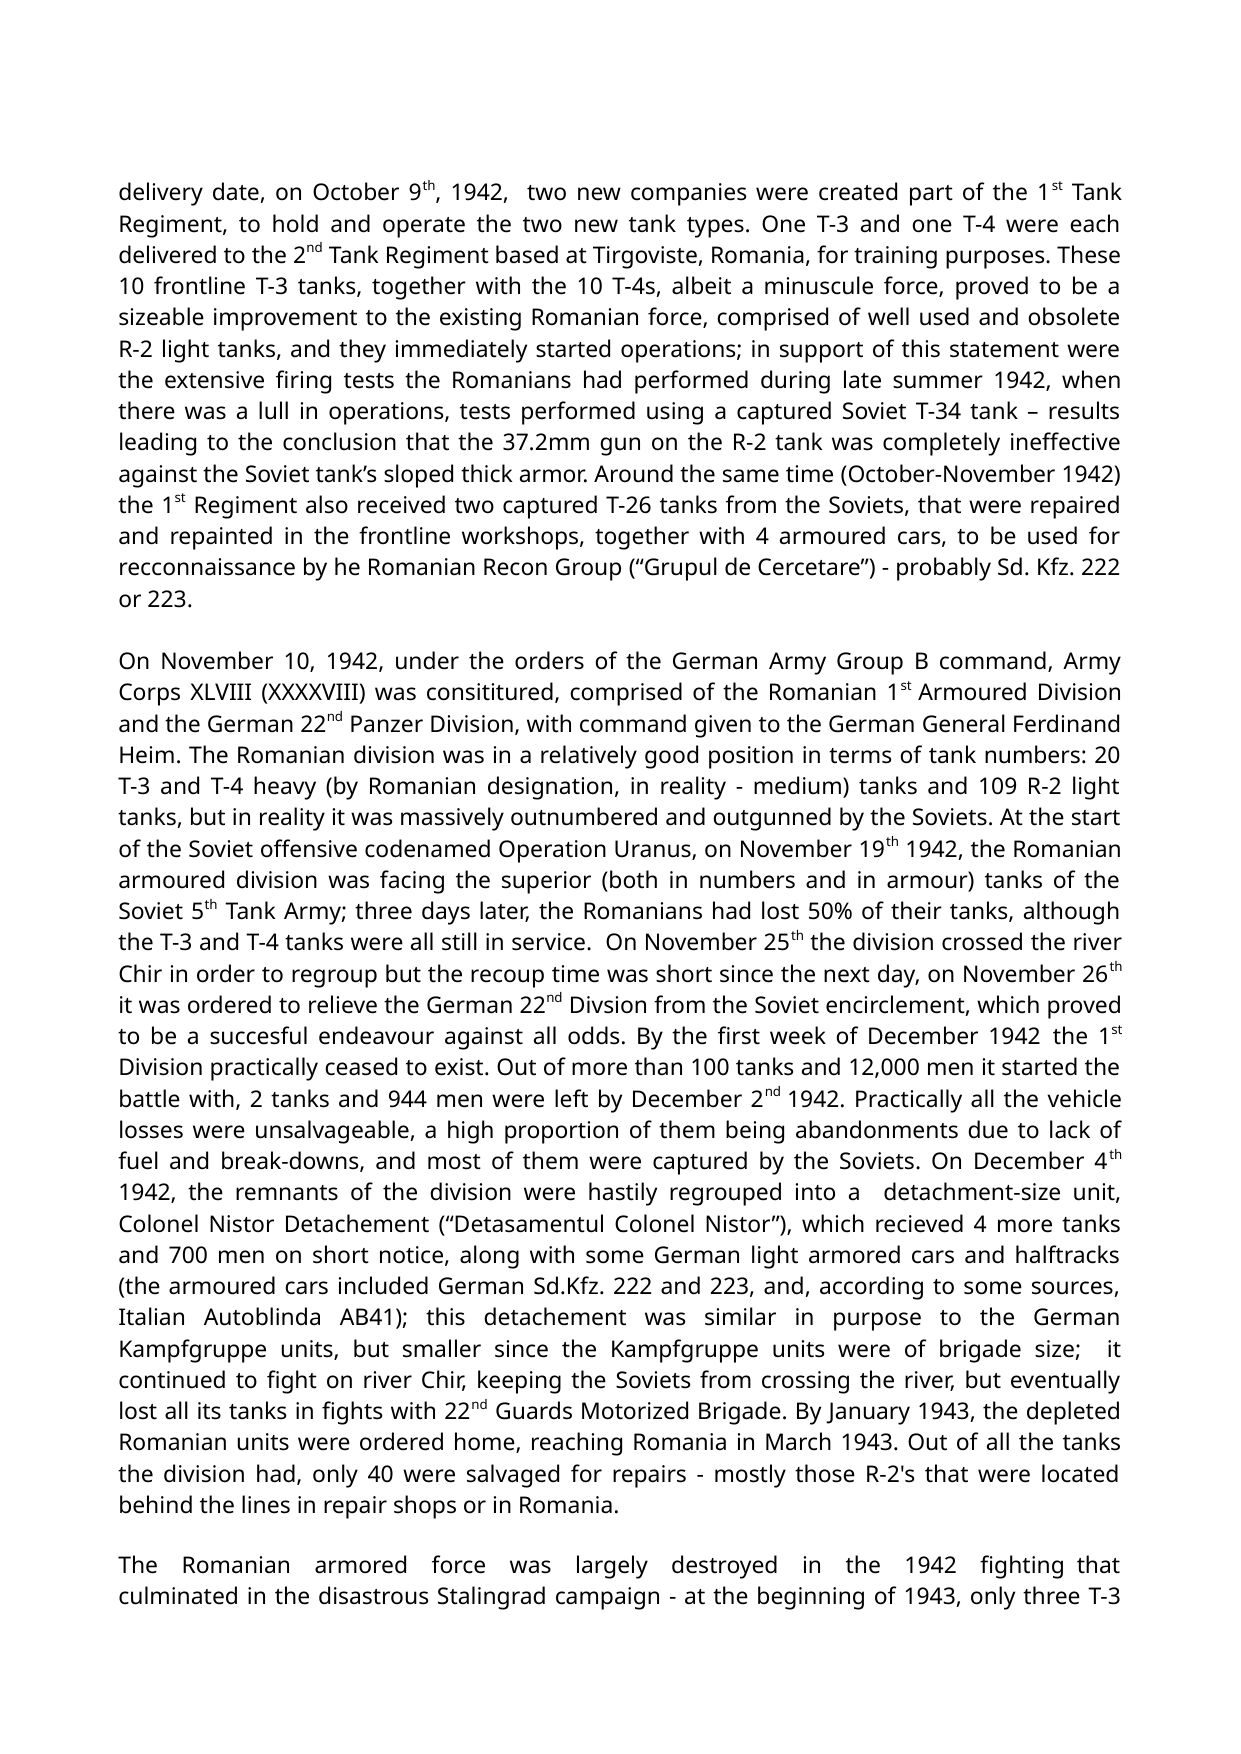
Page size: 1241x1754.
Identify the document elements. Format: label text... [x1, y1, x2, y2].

text On November 10, 1942, under the orders of the German Army Group B command, Army Corps XLVIII (XXXXVIII) was consititured, comprised of the Romanian 1st Armoured Division and the German 22nd Panzer Division, with command given to the German General Ferdinand Heim. The Romanian division was in a relatively good position in terms of tank numbers: 20 T-3 and T-4 heavy (by Romanian designation, in reality - medium) tanks and 109 R-2 light tanks, but in reality it was massively outnumbered and outgunned by the Soviets. At the start of the Soviet offensive codenamed Operation Uranus, on November 19th 1942, the Romanian armoured division was facing the superior (both in numbers and in armour) tanks of the Soviet 5th Tank Army; three days later, the Romanians had lost 50% of their tanks, although the T-3 and T-4 tanks were all still in service. On November 25th the division crossed the river Chir in order to regroup but the recoup time was short since the next day, on November 26th it was ordered to relieve the German 22nd Divsion from the Soviet encirclement, which proved to be a succesful endeavour against all odds. By the first week of December 1942 the 1st Division practically ceased to exist. Out of more than 100 tanks and 12,000 men it started the battle with, 2 tanks and 944 men were left by December 2nd 1942. Practically all the vehicle losses were unsalvageable, a high proportion of them being abandonments due to lack of fuel and break-downs, and most of them were captured by the Soviets. On December 4th 1942, the remnants of the division were hastily regrouped into a detachment-size unit, Colonel Nistor Detachement (“Detasamentul Colonel Nistor”), which recieved 4 more tanks and 700 men on short notice, along with some German light armored cars and halftracks (the armoured cars included German Sd.Kfz. 222 and 223, and, according to some sources, Italian Autoblinda AB41); this detachement was similar in purpose to the German Kampfgruppe units, but smaller since the Kampfgruppe units were of brigade size; it continued to fight on river Chir, keeping the Soviets from crossing the river, but eventually lost all its tanks in fights with 22nd Guards Motorized Brigade. By January 1943, the depleted Romanian units were ordered home, reaching Romania in March 1943. Out of all the tanks the division had, only 40 were salvaged for repairs - mostly those R-2's that were located behind the lines in repair shops or in Romania. [118, 645, 1122, 1520]
text delivery date, on October 9th, 1942, two new companies were created part of the 1st Tank Regiment, to hold and operate the two new tank types. One T-3 and one T-4 were each delivered to the 2nd Tank Regiment based at Tirgoviste, Romania, for training purposes. These 10 frontline T-3 tanks, together with the 10 T-4s, albeit a minuscule force, proved to be a sizeable improvement to the existing Romanian force, comprised of well used and obsolete R-2 light tanks, and they immediately started operations; in support of this statement were the extensive firing tests the Romanians had performed during late summer 1942, when there was a lull in operations, tests performed using a captured Soviet T-34 tank – results leading to the conclusion that the 37.2mm gun on the R-2 tank was completely ineffective against the Soviet tank’s sloped thick armor. Around the same time (October-November 1942) the 1st Regiment also received two captured T-26 tanks from the Soviets, that were repaired and repainted in the frontline workshops, together with 4 armoured cars, to be used for recconnaissance by he Romanian Recon Group (“Grupul de Cercetare”) - probably Sd. Kfz. 222 or 223. [118, 176, 1122, 614]
text The Romanian armored force was largely destroyed in the 1942 fighting that culminated in the disastrous Stalingrad campaign - at the beginning of 1943, only three T-3 [118, 1549, 1122, 1611]
